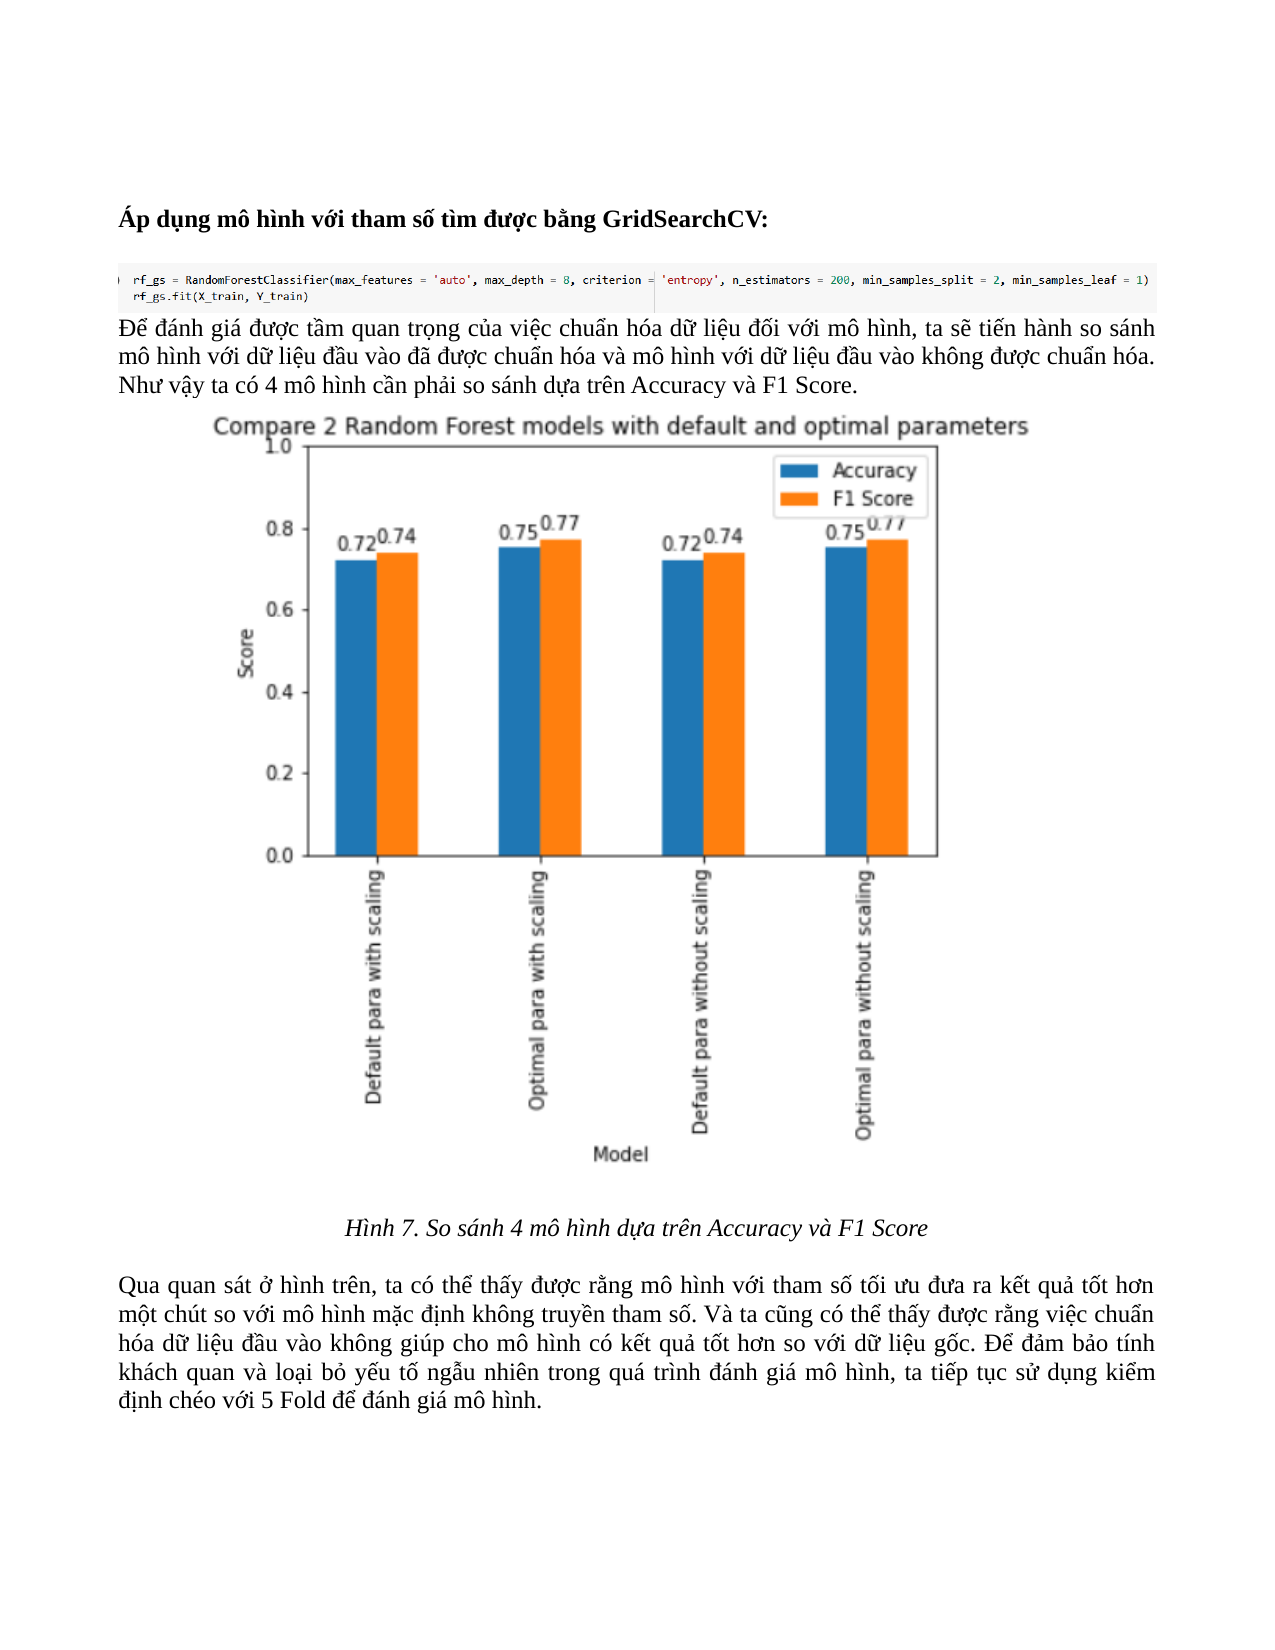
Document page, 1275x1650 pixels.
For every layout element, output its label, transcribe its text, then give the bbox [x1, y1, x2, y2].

text Áp dụng mô hình với tham số tìm được bằng GridSearchCV: [118, 204, 1157, 233]
picture [188, 398, 1087, 1213]
picture [118, 261, 1157, 313]
text Qua quan sát ở hình trên, ta có thể thấy được rằng mô hình với tham số tối ưu đưa ra kết quả tốt hơn một chút so với mô hình mặc định không truyền tham số. Và ta cũng có thể thấy được rằng việc chuẩn hóa dữ liệu đầu vào không giúp cho mô hình có kết quả tốt hơn so với dữ liệu gốc. Để đảm bảo tính khách quan và loại bỏ yếu tố ngẫu nhiên trong quá trình đánh giá mô hình, ta tiếp tục sử dụng kiểm định chéo với 5 Fold để đánh giá mô hình. [118, 1271, 1157, 1414]
text Để đánh giá được tầm quan trọng của việc chuẩn hóa dữ liệu đối với mô hình, ta sẽ tiến hành so sánh mô hình với dữ liệu đầu vào đã được chuẩn hóa và mô hình với dữ liệu đầu vào không được chuẩn hóa. Như vậy ta có 4 mô hình cần phải so sánh dựa trên Accuracy và F1 Score. [118, 313, 1157, 399]
text Hình 7. So sánh 4 mô hình dựa trên Accuracy và F1 Score [118, 844, 1157, 1242]
